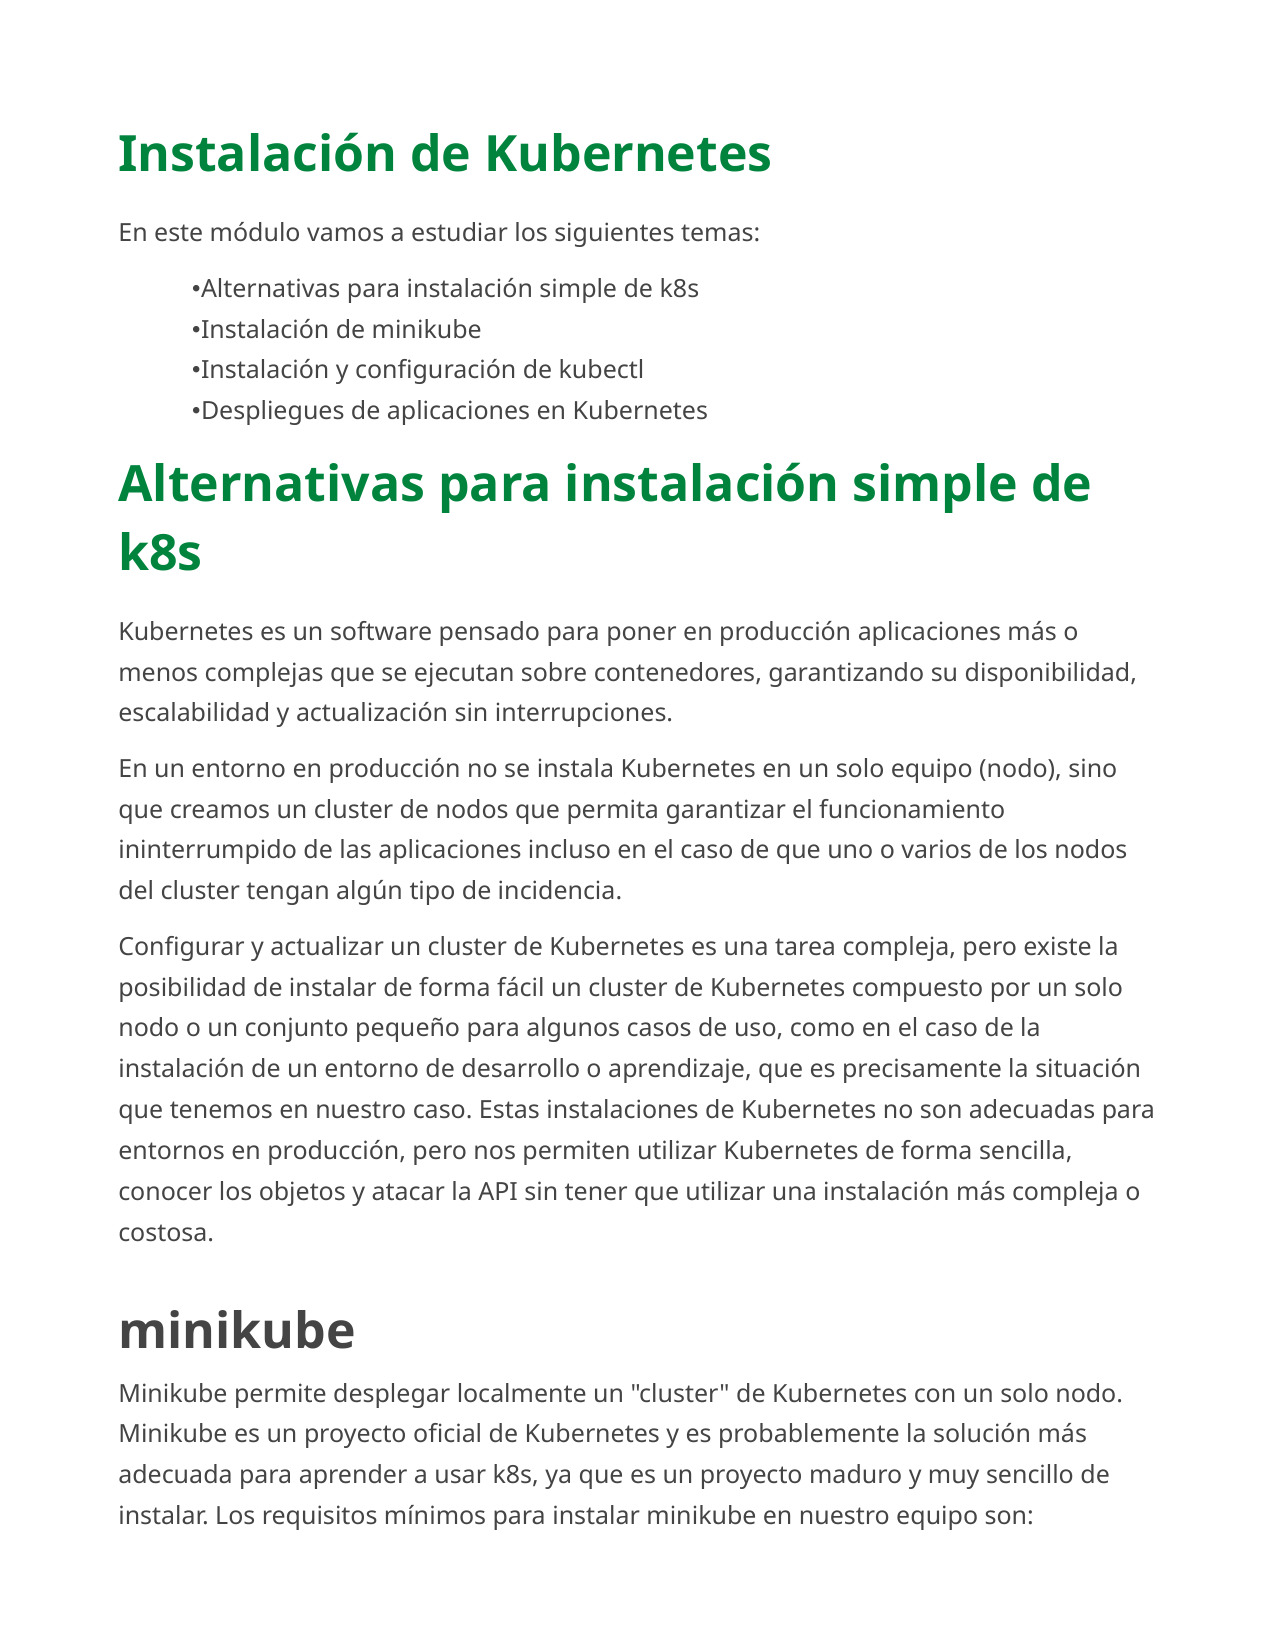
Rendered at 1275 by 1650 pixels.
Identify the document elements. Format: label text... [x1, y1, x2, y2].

subtitle Instalación de Kubernetes [118, 118, 1110, 186]
text En un entorno en producción no se instala Kubernetes en un solo equipo (nodo), sino que creamos un cluster de nodos que permita garantizar el funcionamiento ininterrumpido de las aplicaciones incluso en el caso de que uno o varios de los nodos del cluster tengan algún tipo de incidencia. [118, 750, 1157, 907]
list Alternativas para instalación simple de k8s [118, 270, 1157, 304]
list Instalación y configuración de kubectl [118, 352, 1157, 386]
text Configurar y actualizar un cluster de Kubernetes es una tarea compleja, pero existe la posibilidad de instalar de forma fácil un cluster de Kubernetes compuesto por un solo nodo o un conjunto pequeño para algunos casos de uso, como en el caso de la instalación de un entorno de desarrollo o aprendizaje, que es precisamente la situación que tenemos en nuestro caso. Estas instalaciones de Kubernetes no son adecuadas para entornos en producción, pero nos permiten utilizar Kubernetes de forma sencilla, conocer los objetos y atacar la API sin tener que utilizar una instalación más compleja o costosa. [118, 928, 1157, 1248]
text Kubernetes es un software pensado para poner en producción aplicaciones más o menos complejas que se ejecutan sobre contenedores, garantizando su disponibilidad, escalabilidad y actualización sin interrupciones. [118, 613, 1157, 729]
subtitle Alternativas para instalación simple de k8s [118, 448, 1110, 584]
text Minikube permite desplegar localmente un "cluster" de Kubernetes con un solo nodo. Minikube es un proyecto oficial de Kubernetes y es probablemente la solución más adecuada para aprender a usar k8s, ya que es un proyecto maduro y muy sencillo de instalar. Los requisitos mínimos para instalar minikube en nuestro equipo son: [118, 1375, 1157, 1532]
list Instalación de minikube [118, 311, 1157, 345]
list Despliegues de aplicaciones en Kubernetes [118, 393, 1157, 427]
text En este módulo vamos a estudiar los siguientes temas: [118, 215, 1157, 249]
subtitle minikube [118, 1294, 1157, 1363]
